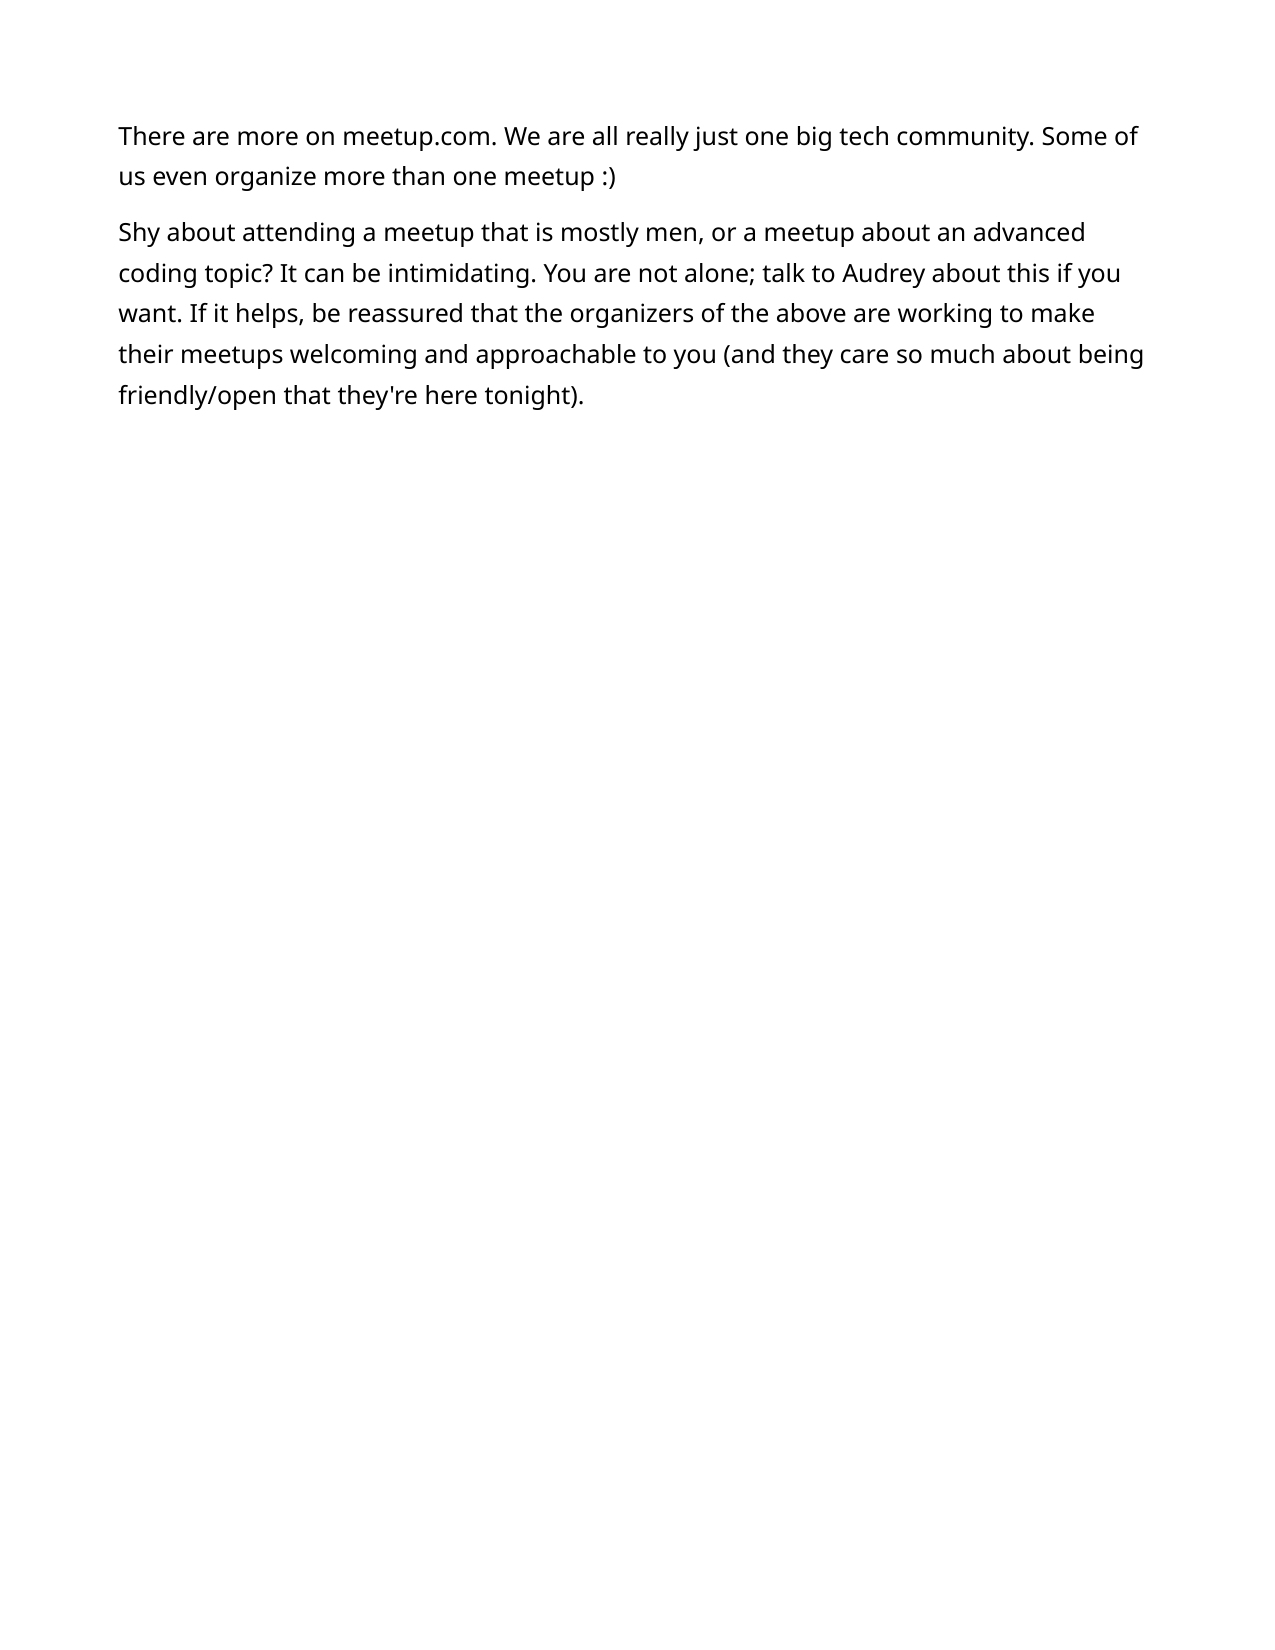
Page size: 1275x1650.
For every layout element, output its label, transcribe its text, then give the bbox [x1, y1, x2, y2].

text Shy about attending a meetup that is mostly men, or a meetup about an advanced coding topic? It can be intimidating. You are not alone; talk to Audrey about this if you want. If it helps, be reassured that the organizers of the above are working to make their meetups welcoming and approachable to you (and they care so much about being friendly/open that they're here tonight). [118, 214, 1157, 412]
text There are more on meetup.com. We are all really just one big tech community. Some of us even organize more than one meetup :) [118, 118, 1157, 193]
